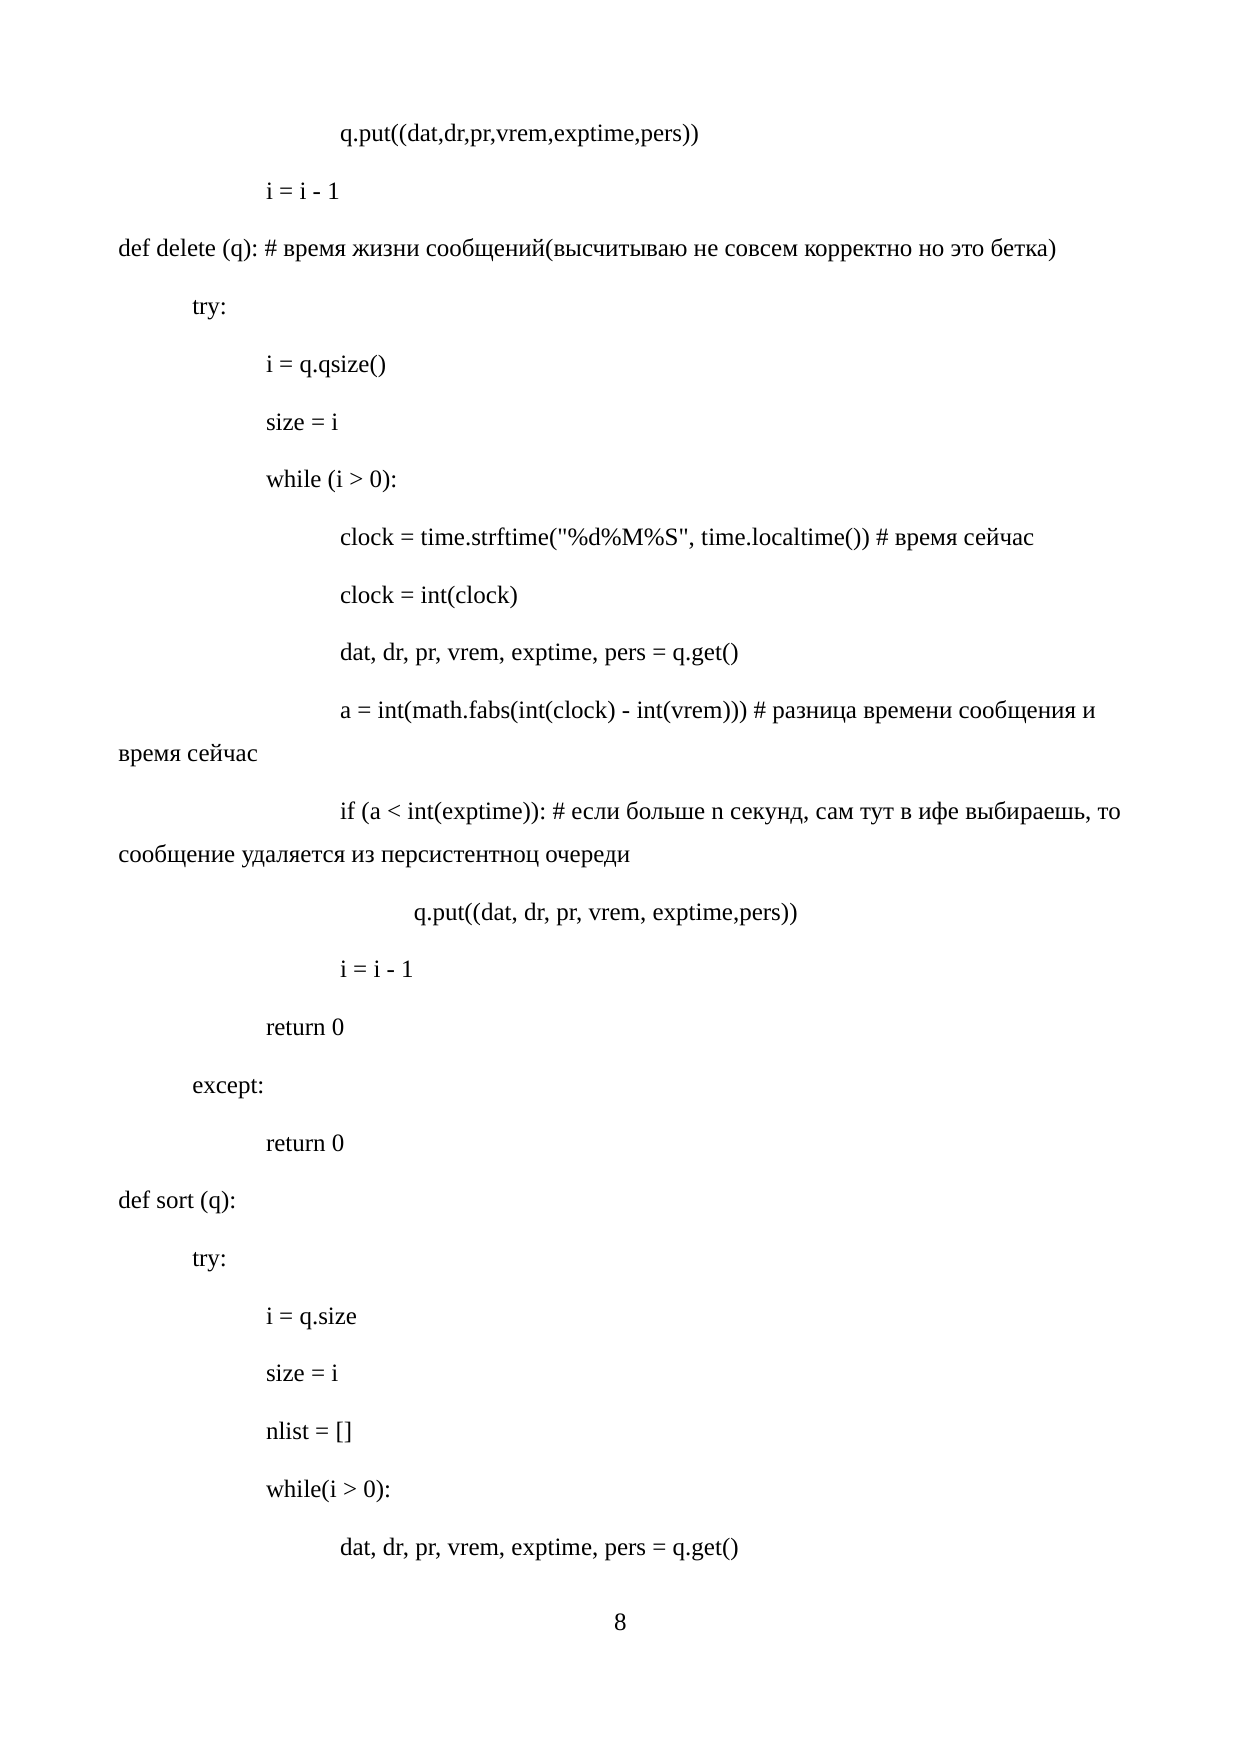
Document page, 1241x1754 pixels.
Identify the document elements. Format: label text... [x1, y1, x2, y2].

text q.put((dat,dr,pr,vrem,exptime,pers)) [118, 118, 1122, 147]
text return 0 [118, 1012, 1122, 1041]
text except: [118, 1070, 1122, 1099]
text clock = int(clock) [118, 580, 1122, 608]
text i = i - 1 [118, 954, 1122, 983]
text if (a < int(exptime)): # если больше n секунд, сам тут в ифе выбираешь, то сообщение удаляется из персистентноц очереди [118, 796, 1122, 868]
text try: [118, 1243, 1122, 1272]
text dat, dr, pr, vrem, exptime, pers = q.get() [118, 1532, 1122, 1560]
text while (i > 0): [118, 464, 1122, 493]
text clock = time.strftime("%d%M%S", time.localtime()) # время сейчас [118, 522, 1122, 551]
text while(i > 0): [118, 1474, 1122, 1503]
text return 0 [118, 1128, 1122, 1156]
text q.put((dat, dr, pr, vrem, exptime,pers)) [118, 897, 1122, 926]
text dat, dr, pr, vrem, exptime, pers = q.get() [118, 637, 1122, 666]
text def sort (q): [118, 1185, 1122, 1214]
text try: [118, 291, 1122, 320]
text i = q.qsize() [118, 349, 1122, 378]
text i = i - 1 [118, 176, 1122, 204]
text a = int(math.fabs(int(clock) - int(vrem))) # разница времени сообщения и время сейчас [118, 695, 1122, 767]
text i = q.size [118, 1301, 1122, 1329]
text def delete (q): # время жизни сообщений(высчитываю не совсем корректно но это бетка) [118, 233, 1122, 262]
text nlist = [] [118, 1416, 1122, 1445]
text size = i [118, 1358, 1122, 1387]
text size = i [118, 407, 1122, 435]
